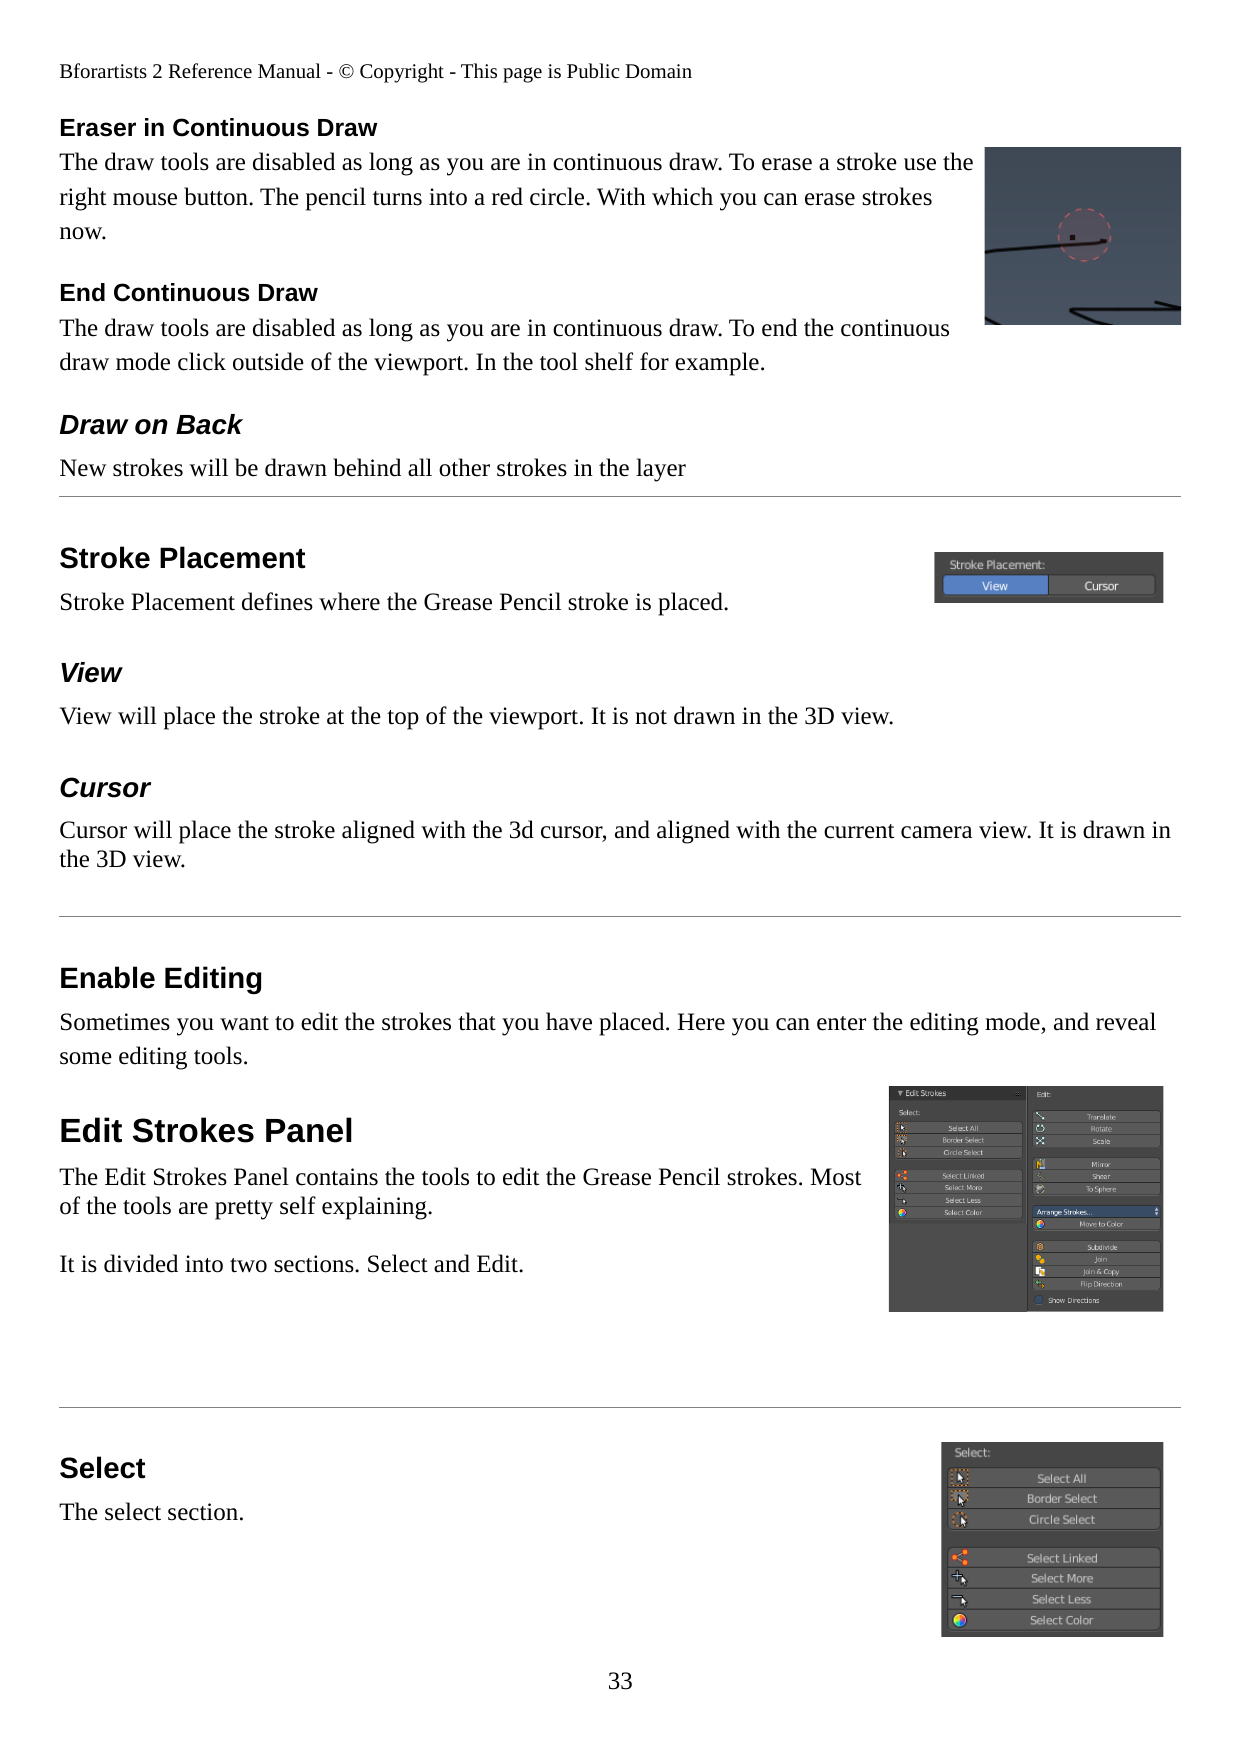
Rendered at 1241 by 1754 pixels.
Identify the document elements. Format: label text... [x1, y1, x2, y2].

text Stroke Placement defines where the Grease Pencil stroke is placed. [59, 587, 1181, 616]
text It is divided into two sections. Select and Edit. [59, 1249, 888, 1277]
subtitle End Continuous Draw [59, 278, 984, 306]
text New strokes will be drawn behind all other strokes in the layer [59, 453, 1181, 482]
picture [984, 147, 1182, 325]
text Cursor will place the stroke aligned with the 3d cursor, and aligned with the current camera view. It is drawn in the 3D view. [59, 816, 1181, 873]
picture [888, 1086, 1164, 1312]
subtitle Edit Strokes Panel [59, 1111, 888, 1150]
subtitle View [59, 657, 1181, 689]
subtitle Cursor [59, 771, 1181, 803]
subtitle Select [59, 1451, 941, 1485]
subtitle [1164, 1111, 1181, 1150]
subtitle Enable Editing [59, 961, 1181, 994]
text The select section. [59, 1497, 941, 1526]
picture [934, 552, 1164, 603]
text View will place the stroke at the top of the viewport. It is not drawn in the 3D view. [59, 701, 1181, 730]
text The draw tools are disabled as long as you are in continuous draw. To erase a stroke use the right mouse button. The pencil turns into a red circle. With which you can erase strokes now. [59, 147, 984, 245]
text The draw tools are disabled as long as you are in continuous draw. To end the continuous draw mode click outside of the viewport. In the tool shelf for example. [59, 313, 1181, 376]
subtitle Stroke Placement [59, 541, 1181, 574]
picture [941, 1442, 1164, 1637]
subtitle [1164, 1451, 1181, 1485]
subtitle Draw on Back [59, 409, 1181, 441]
text The Edit Strokes Panel contains the tools to edit the Grease Pencil strokes. Most of the tools are pretty self explaining. [59, 1162, 888, 1220]
subtitle Eraser in Continuous Draw [59, 113, 1181, 141]
text Sometimes you want to edit the strokes that you have placed. Here you can enter the editing mode, and reveal some editing tools. [59, 1007, 1181, 1070]
text [1164, 1497, 1181, 1526]
